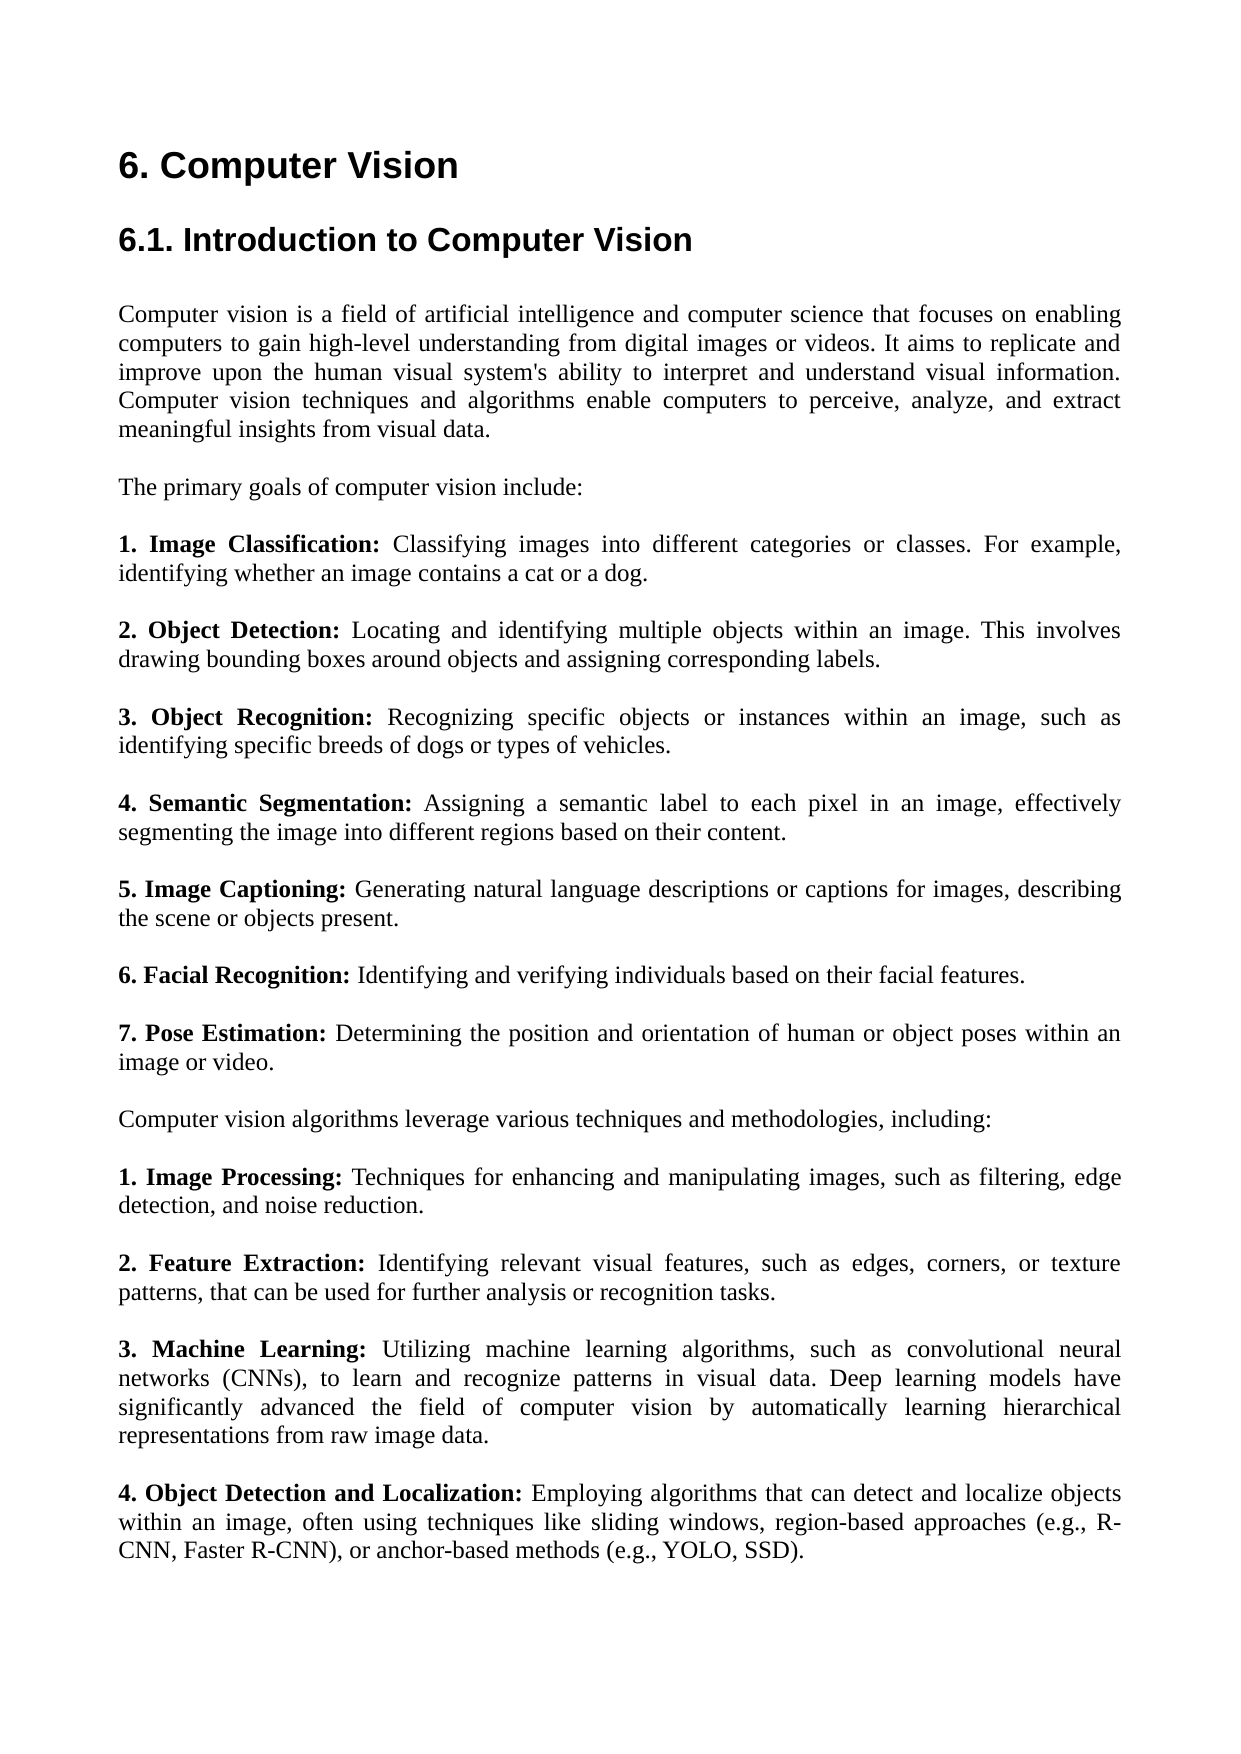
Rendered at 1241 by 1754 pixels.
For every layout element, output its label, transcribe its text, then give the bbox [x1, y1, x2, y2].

text 5. Image Captioning: Generating natural language descriptions or captions for images, describing the scene or objects present. [118, 874, 1122, 932]
text 1. Image Processing: Techniques for enhancing and manipulating images, such as filtering, edge detection, and noise reduction. [118, 1162, 1122, 1219]
text Computer vision is a field of artificial intelligence and computer science that focuses on enabling computers to gain high-level understanding from digital images or videos. It aims to replicate and improve upon the human visual system's ability to interpret and understand visual information. Computer vision techniques and algorithms enable computers to perceive, analyze, and extract meaningful insights from visual data. [118, 299, 1122, 443]
subtitle 6. Computer Vision [118, 143, 1122, 186]
text The primary goals of computer vision include: [118, 472, 1122, 501]
text 1. Image Classification: Classifying images into different categories or classes. For example, identifying whether an image contains a cat or a dog. [118, 529, 1122, 587]
text 4. Semantic Segmentation: Assigning a semantic label to each pixel in an image, effectively segmenting the image into different regions based on their content. [118, 788, 1122, 846]
subtitle 6.1. Introduction to Computer Vision [118, 219, 1122, 258]
text 4. Object Detection and Localization: Employing algorithms that can detect and localize objects within an image, often using techniques like sliding windows, region-based approaches (e.g., R-CNN, Faster R-CNN), or anchor-based methods (e.g., YOLO, SSD). [118, 1478, 1122, 1564]
text 3. Machine Learning: Utilizing machine learning algorithms, such as convolutional neural networks (CNNs), to learn and recognize patterns in visual data. Deep learning models have significantly advanced the field of computer vision by automatically learning hierarchical representations from raw image data. [118, 1334, 1122, 1449]
text 3. Object Recognition: Recognizing specific objects or instances within an image, such as identifying specific breeds of dogs or types of vehicles. [118, 702, 1122, 759]
text 2. Feature Extraction: Identifying relevant visual features, such as edges, corners, or texture patterns, that can be used for further analysis or recognition tasks. [118, 1248, 1122, 1306]
text Computer vision algorithms leverage various techniques and methodologies, including: [118, 1104, 1122, 1133]
text 6. Facial Recognition: Identifying and verifying individuals based on their facial features. [118, 961, 1122, 989]
text 2. Object Detection: Locating and identifying multiple objects within an image. This involves drawing bounding boxes around objects and assigning corresponding labels. [118, 616, 1122, 673]
text 7. Pose Estimation: Determining the position and orientation of human or object poses within an image or video. [118, 1018, 1122, 1076]
